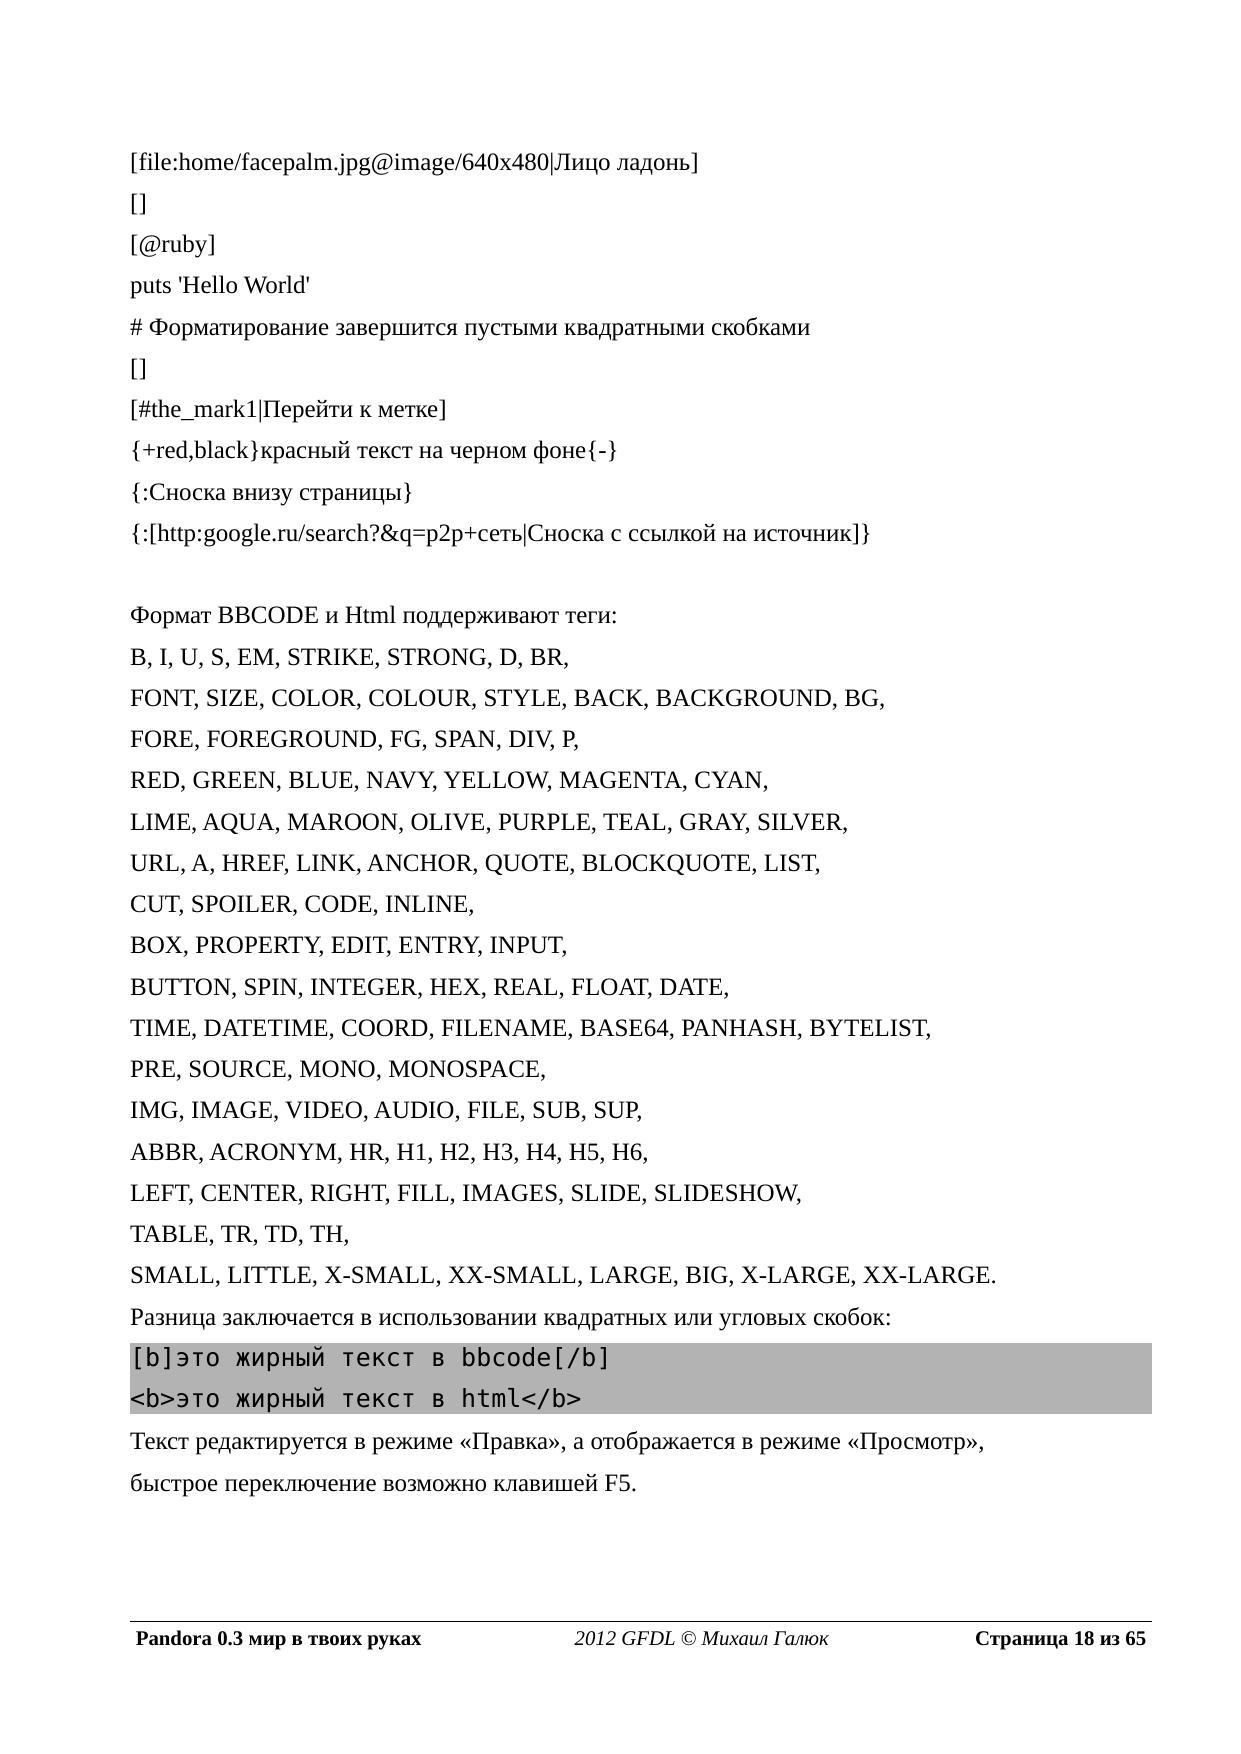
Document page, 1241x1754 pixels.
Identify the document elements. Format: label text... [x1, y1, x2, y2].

text Текст редактируется в режиме «Правка», а отображается в режиме «Просмотр», [130, 1426, 1152, 1455]
text BUTTON, SPIN, INTEGER, HEX, REAL, FLOAT, DATE, [130, 972, 1152, 1001]
text <b>это жирный текст в html</b> [130, 1385, 1152, 1414]
text # Форматирование завершится пустыми квадратными скобками [130, 312, 1152, 341]
text BOX, PROPERTY, EDIT, ENTRY, INPUT, [130, 931, 1152, 959]
text {:Сноска внизу страницы} [130, 477, 1152, 506]
text SMALL, LITTLE, X-SMALL, XX-SMALL, LARGE, BIG, X-LARGE, XX-LARGE. [130, 1261, 1152, 1289]
text [] [130, 353, 1152, 382]
text {+red,black}красный текст на черном фоне{-} [130, 436, 1152, 464]
text TABLE, TR, TD, TH, [130, 1219, 1152, 1248]
text [b]это жирный текст в bbcode[/b] [130, 1343, 1152, 1372]
text puts 'Hello World' [130, 271, 1152, 299]
text [file:home/facepalm.jpg@image/640x480|Лицо ладонь] [130, 147, 1152, 176]
text Разница заключается в использовании квадратных или угловых скобок: [130, 1302, 1152, 1331]
text TIME, DATETIME, COORD, FILENAME, BASE64, PANHASH, BYTELIST, [130, 1013, 1152, 1042]
text [] [130, 188, 1152, 217]
text [#the_mark1|Перейти к метке] [130, 394, 1152, 423]
text {:[http:google.ru/search?&q=p2p+сеть|Сноска с ссылкой на источник]} [130, 518, 1152, 547]
text FORE, FOREGROUND, FG, SPAN, DIV, P, [130, 724, 1152, 753]
text URL, A, HREF, LINK, ANCHOR, QUOTE, BLOCKQUOTE, LIST, [130, 848, 1152, 877]
text LEFT, CENTER, RIGHT, FILL, IMAGES, SLIDE, SLIDESHOW, [130, 1178, 1152, 1207]
text IMG, IMAGE, VIDEO, AUDIO, FILE, SUB, SUP, [130, 1096, 1152, 1124]
text CUT, SPOILER, CODE, INLINE, [130, 889, 1152, 918]
text Формат BBCODE и Html поддерживают теги: [130, 601, 1152, 629]
text FONT, SIZE, COLOR, COLOUR, STYLE, BACK, BACKGROUND, BG, [130, 683, 1152, 712]
text ABBR, ACRONYM, HR, H1, H2, H3, H4, H5, H6, [130, 1137, 1152, 1166]
text LIME, AQUA, MAROON, OLIVE, PURPLE, TEAL, GRAY, SILVER, [130, 807, 1152, 836]
text RED, GREEN, BLUE, NAVY, YELLOW, MAGENTA, CYAN, [130, 766, 1152, 794]
text [@ruby] [130, 229, 1152, 258]
text B, I, U, S, EM, STRIKE, STRONG, D, BR, [130, 642, 1152, 671]
text быстрое переключение возможно клавишей F5. [130, 1468, 1152, 1496]
text PRE, SOURCE, MONO, MONOSPACE, [130, 1054, 1152, 1083]
